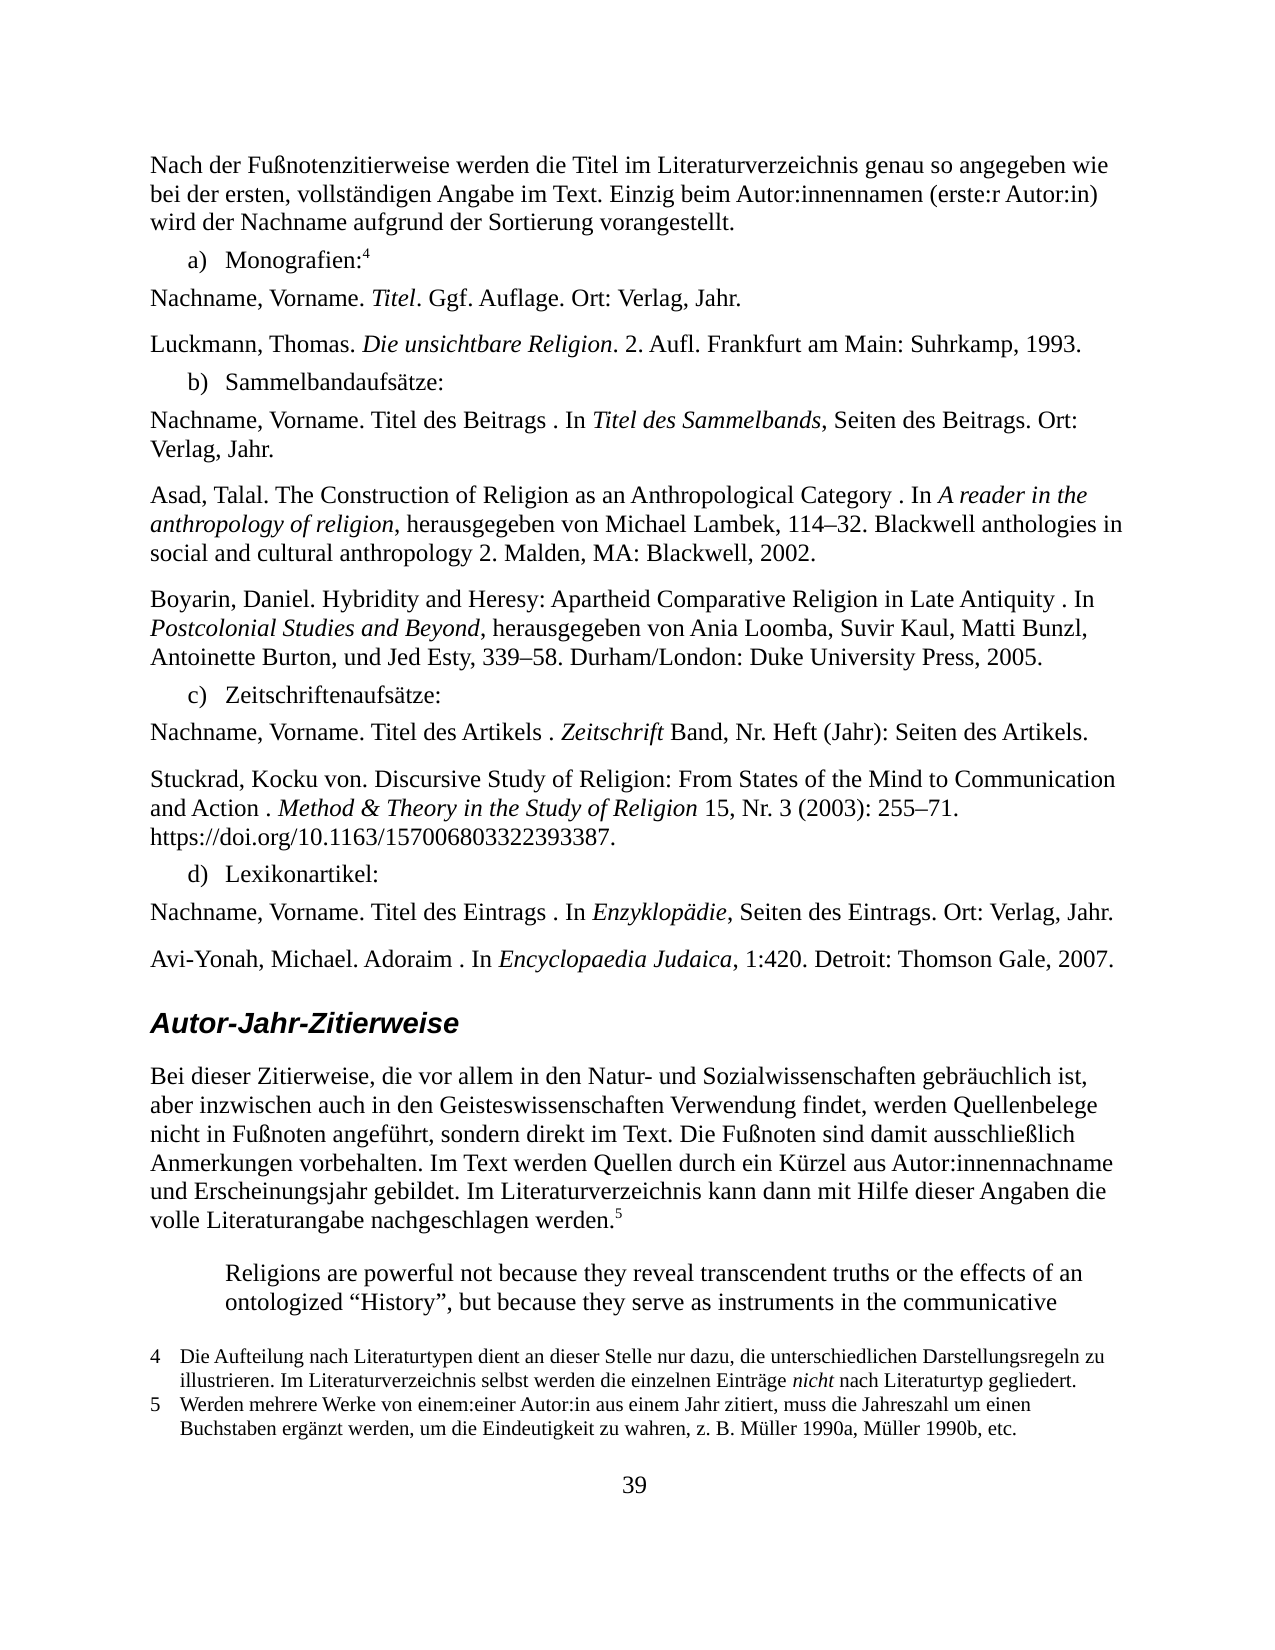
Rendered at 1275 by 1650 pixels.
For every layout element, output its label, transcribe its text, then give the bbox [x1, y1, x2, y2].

list Lexikonartikel: [187, 859, 1125, 888]
text Asad, Talal. The Construction of Religion as an Anthropological Category . In A reader in the anthropology of religion, herausgegeben von Michael Lambek, 114–32. Blackwell anthologies in social and cultural anthropology 2. Malden, MA: Blackwell, 2002. [150, 480, 1125, 567]
text Nachname, Vorname. Titel des Eintrags . In Enzyklopädie, Seiten des Eintrags. Ort: Verlag, Jahr. [150, 897, 1125, 926]
text Bei dieser Zitierweise, die vor allem in den Natur- und Sozialwissenschaften gebräuchlich ist, aber inzwischen auch in den Geisteswissenschaften Verwendung findet, werden Quellenbelege nicht in Fußnoten angeführt, sondern direkt im Text. Die Fußnoten sind damit ausschließlich Anmerkungen vorbehalten. Im Text werden Quellen durch ein Kürzel aus Autor:innennachname und Erscheinungsjahr gebildet. Im Literaturverzeichnis kann dann mit Hilfe dieser Angaben die volle Literaturangabe nachgeschlagen werden. [150, 1061, 1125, 1234]
list Sammelbandaufsätze: [187, 367, 1125, 396]
text Nachname, Vorname. Titel des Beitrags . In Titel des Sammelbands, Seiten des Beitrags. Ort: Verlag, Jahr. [150, 405, 1125, 462]
list Monografien: [187, 245, 1125, 274]
text Boyarin, Daniel. Hybridity and Heresy: Apartheid Comparative Religion in Late Antiquity . In Postcolonial Studies and Beyond, herausgegeben von Ania Loomba, Suvir Kaul, Matti Bunzl, Antoinette Burton, und Jed Esty, 339–58. Durham/London: Duke University Press, 2005. [150, 584, 1125, 671]
list Zeitschriftenaufsätze: [187, 680, 1125, 708]
subtitle Autor-Jahr-Zitierweise [150, 1006, 1125, 1040]
text Avi-Yonah, Michael. Adoraim . In Encyclopaedia Judaica, 1:420. Detroit: Thomson Gale, 2007. [150, 944, 1125, 972]
text Werden mehrere Werke von einem:einer Autor:in aus einem Jahr zitiert, muss die Jahreszahl um einen Buchstaben ergänzt werden, um die Eindeutigkeit zu wahren, z. B. Müller 1990a, Müller 1990b, etc. [150, 1392, 1125, 1440]
text Nach der Fußnotenzitierweise werden die Titel im Literaturverzeichnis genau so angegeben wie bei der ersten, vollständigen Angabe im Text. Einzig beim Autor:innennamen (erste:r Autor:in) wird der Nachname aufgrund der Sortierung vorangestellt. [150, 150, 1125, 236]
text Stuckrad, Kocku von. Discursive Study of Religion: From States of the Mind to Communication and Action . Method & Theory in the Study of Religion 15, Nr. 3 (2003): 255–71. https://doi.org/10.1163/157006803322393387. [150, 764, 1125, 850]
text Religions are powerful not because they reveal transcendent truths or the effects of an ontologized “History”, but because they serve as instruments in the communicative [225, 1258, 1125, 1315]
text Luckmann, Thomas. Die unsichtbare Religion. 2. Aufl. Frankfurt am Main: Suhrkamp, 1993. [150, 329, 1125, 358]
text Nachname, Vorname. Titel. Ggf. Auflage. Ort: Verlag, Jahr. [150, 283, 1125, 312]
text Nachname, Vorname. Titel des Artikels . Zeitschrift Band, Nr. Heft (Jahr): Seiten des Artikels. [150, 717, 1125, 746]
list Die Aufteilung nach Literaturtypen dient an dieser Stelle nur dazu, die unterschiedlichen Darstellungsregeln zu illustrieren. Im Literaturverzeichnis selbst werden die einzelnen Einträge nicht nach Literaturtyp gegliedert. [150, 1344, 1125, 1392]
